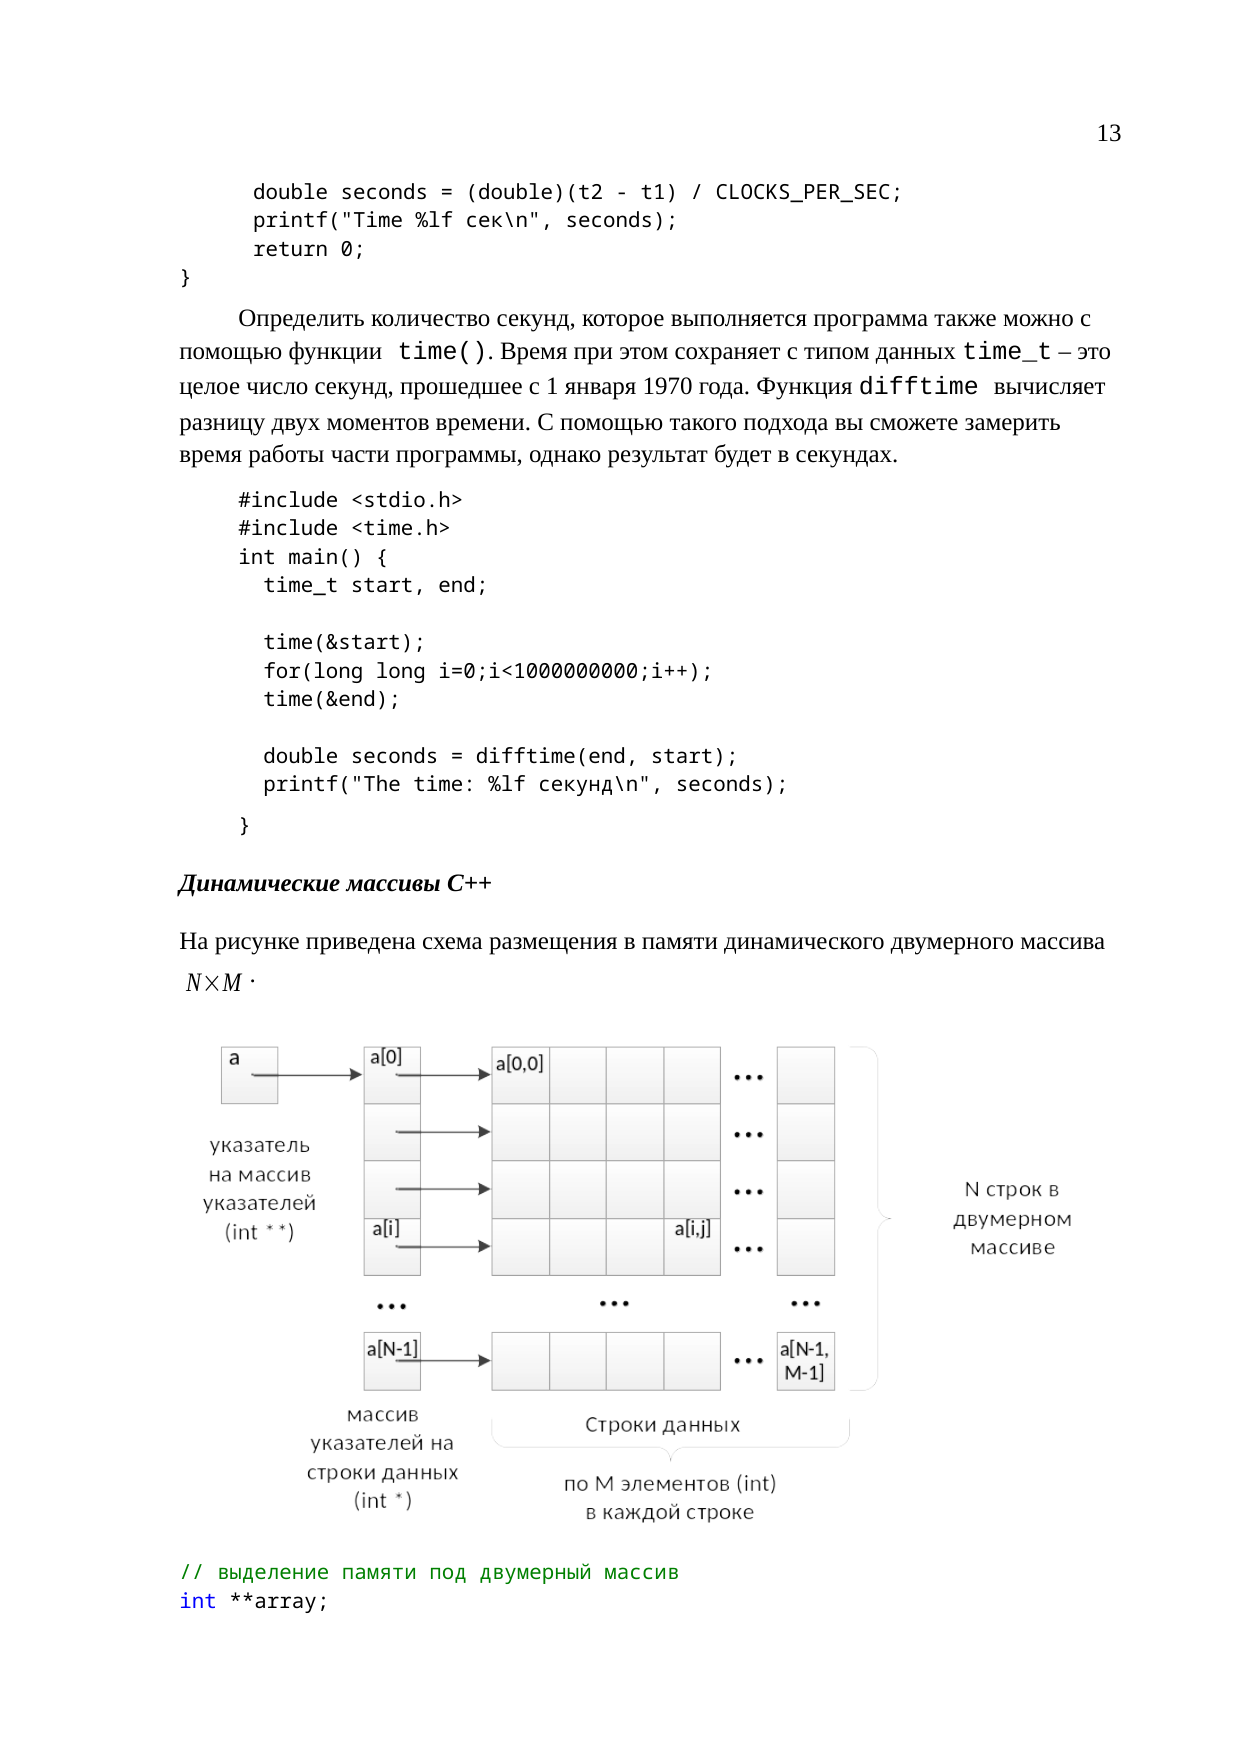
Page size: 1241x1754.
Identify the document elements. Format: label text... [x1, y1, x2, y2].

text printf("The time: %lf секунд\n", seconds); [179, 769, 1121, 798]
text На рисунке приведена схема размещения в памяти динамического двумерного массива . [179, 926, 1121, 997]
text int main() { [179, 542, 1121, 570]
text time(&end); [179, 684, 1121, 713]
text #include <stdio.h> [179, 485, 1121, 513]
text // выделение памяти под двумерный массив [179, 1557, 1121, 1586]
text time_t start, end; [179, 570, 1121, 599]
text return 0; [179, 234, 1121, 262]
text Определить количество секунд, которое выполняется программа также можно с помощью функции time(). Время при этом сохраняет с типом данных time_t – это целое число секунд, прошедшее с 1 января 1970 года. Функция difftime вычисляет разницу двух моментов времени. С помощью такого подхода вы сможете замерить время работы части программы, однако результат будет в секундах. [179, 303, 1121, 468]
text printf("Time %lf сек\n", seconds); [179, 206, 1121, 234]
text double seconds = difftime(end, start); [179, 741, 1121, 769]
text Динамические массивы C++ [179, 868, 1121, 897]
text #include <time.h> [179, 513, 1121, 542]
text } [179, 810, 1121, 839]
text double seconds = (double)(t2 - t1) / CLOCKS_PER_SEC; [179, 177, 1121, 206]
text for(long long i=0;i<1000000000;i++); [179, 656, 1121, 684]
text int **array; [179, 1586, 1121, 1614]
text } [179, 262, 1121, 291]
text time(&start); [179, 627, 1121, 656]
